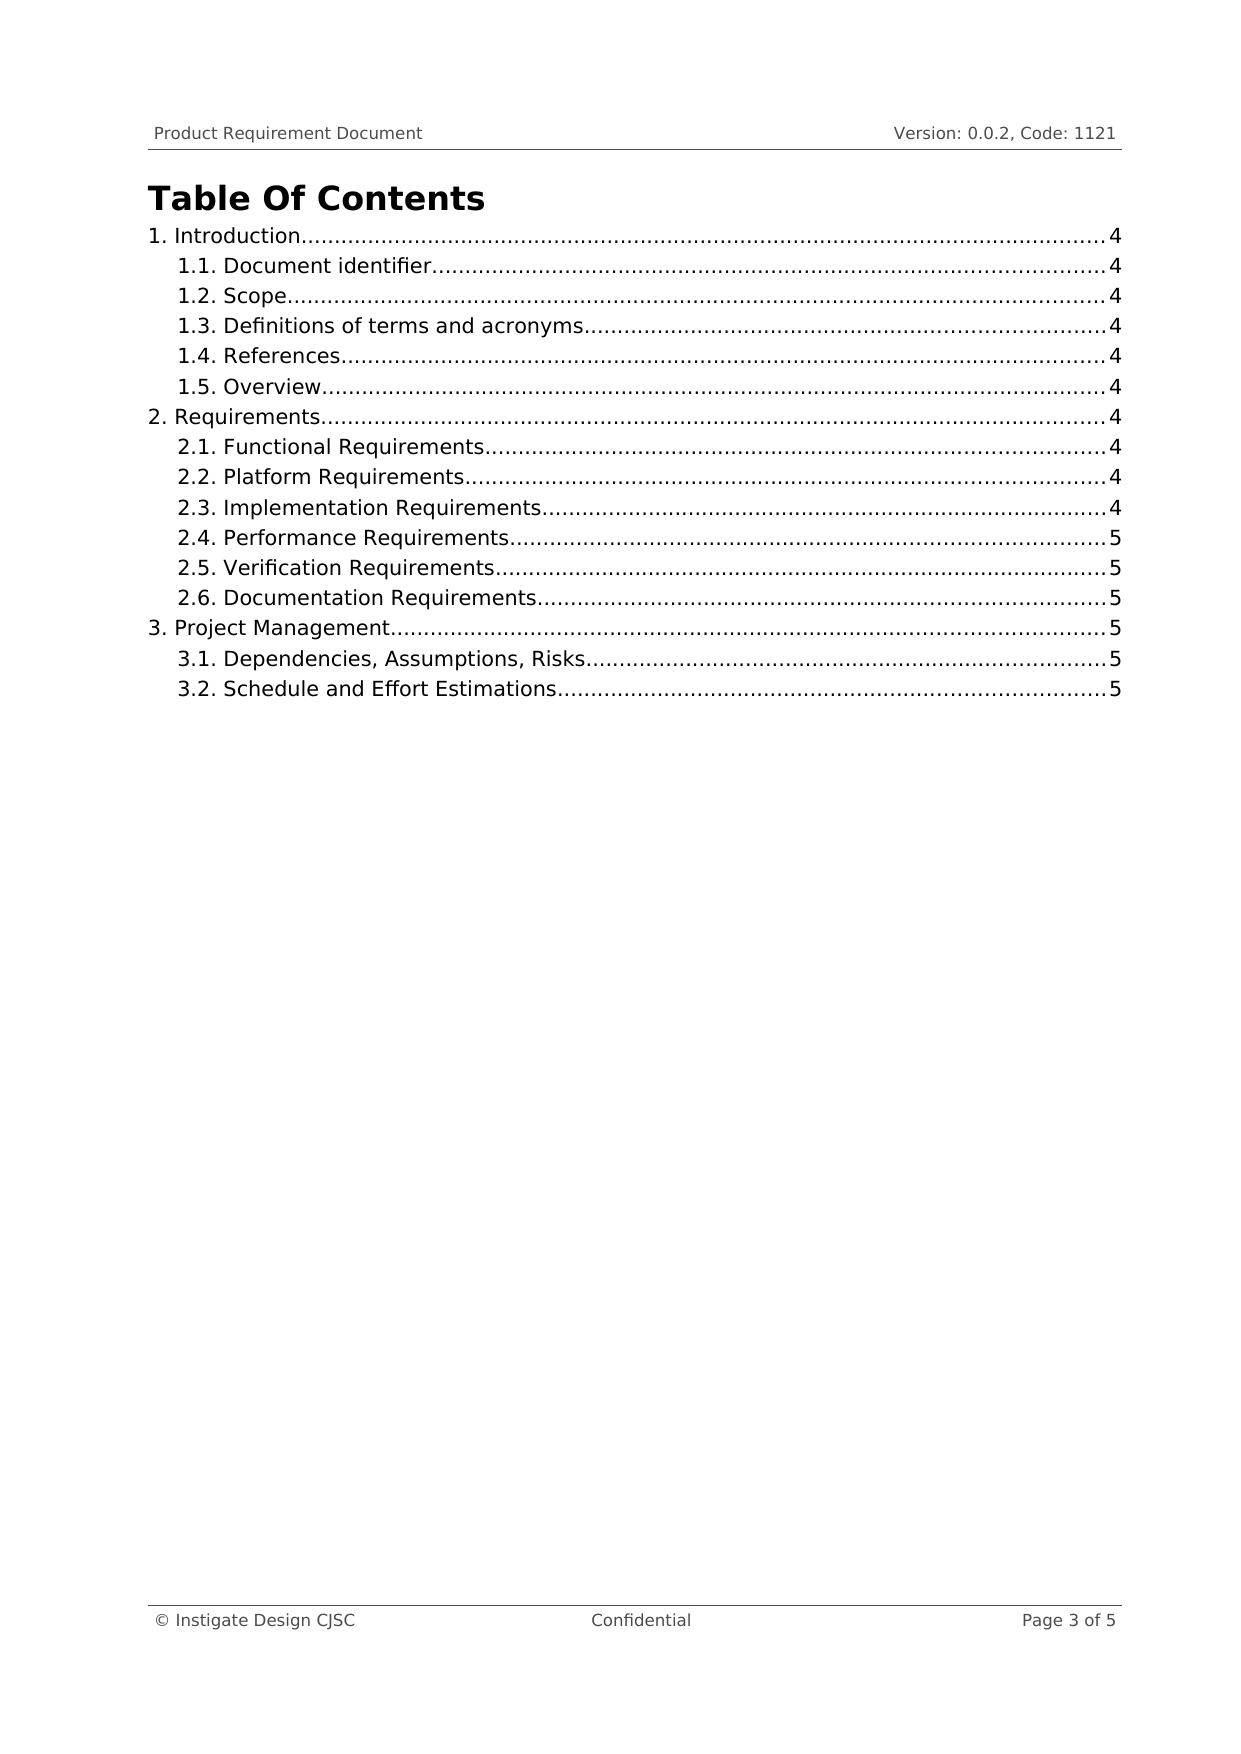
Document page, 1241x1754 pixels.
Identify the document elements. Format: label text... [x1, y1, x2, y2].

text 2.3. Implementation Requirements 4 [177, 496, 1122, 520]
text 1.5. Overview 4 [177, 375, 1122, 399]
text 1.1. Document identifier 4 [177, 254, 1122, 278]
text 3. Project Management 5 [148, 616, 1122, 641]
text 2.6. Documentation Requirements 5 [177, 586, 1122, 611]
text 3.1. Dependencies, Assumptions, Risks 5 [177, 647, 1122, 671]
text 2.4. Performance Requirements 5 [177, 526, 1122, 550]
text 1. Introduction 4 [148, 224, 1122, 248]
text 1.2. Scope 4 [177, 284, 1122, 308]
text 1.4. References 4 [177, 344, 1122, 369]
text 2.2. Platform Requirements 4 [177, 465, 1122, 490]
text 2. Requirements 4 [148, 405, 1122, 429]
text 1.3. Definitions of terms and acronyms 4 [177, 314, 1122, 339]
subtitle Table Of Contents [148, 179, 1122, 218]
text 3.2. Schedule and Effort Estimations 5 [177, 677, 1122, 701]
text 2.5. Verification Requirements 5 [177, 556, 1122, 580]
text 2.1. Functional Requirements 4 [177, 435, 1122, 459]
